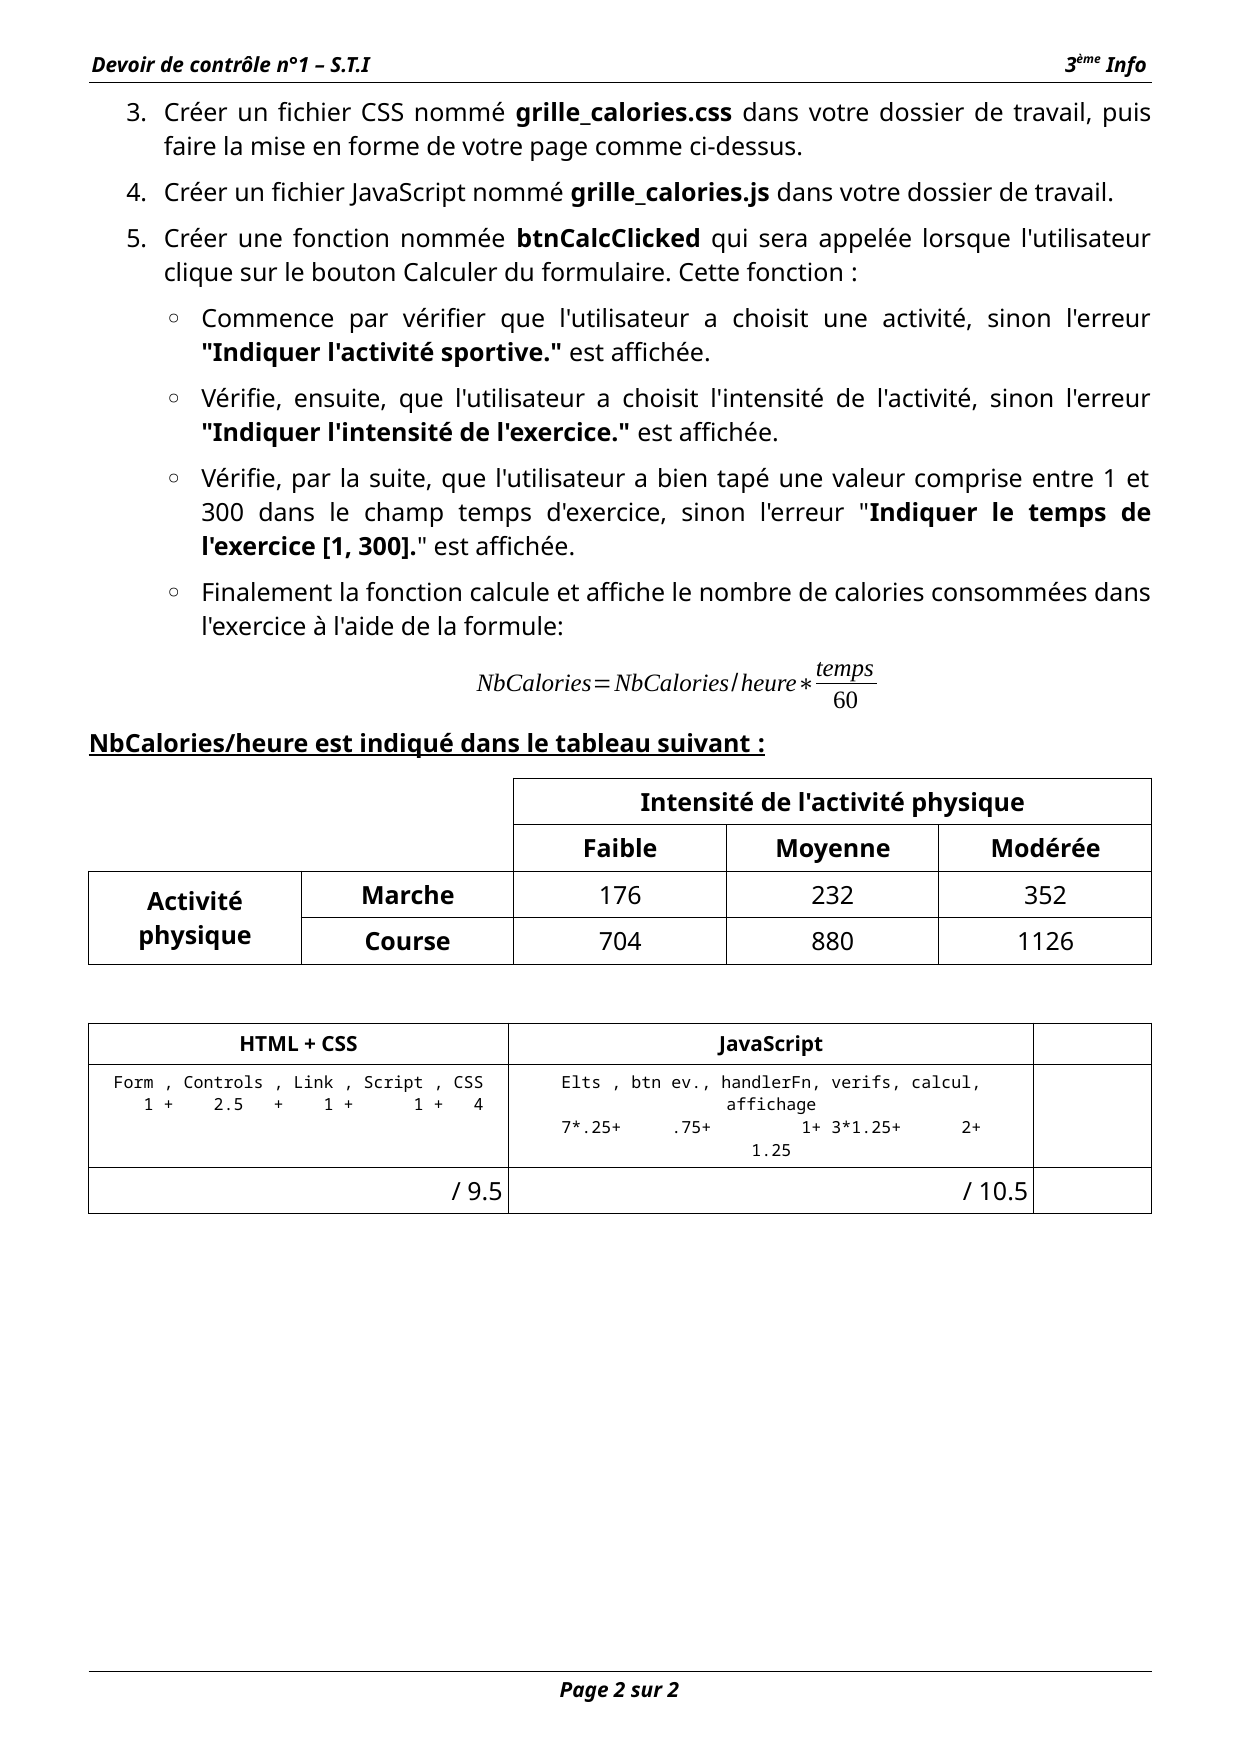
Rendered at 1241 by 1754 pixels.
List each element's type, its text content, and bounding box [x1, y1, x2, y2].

table_cell [1034, 1168, 1151, 1213]
table_cell 176 [514, 872, 726, 917]
list Finalement la fonction calcule et affiche le nombre de calories consommées dans l'exercice à l'aide de la formule: [163, 575, 1152, 643]
table_header Intensité de l'activité physique [514, 779, 1151, 824]
table_cell Course [302, 918, 513, 964]
table_cell Elts , btn ev., handlerFn, verifs, calcul, affichage 7*.25+ .75+ 1+ 3*1.25+ 2+ 1.25 [509, 1065, 1033, 1167]
list Créer un fichier CSS nommé grille_calories.css dans votre dossier de travail, puis faire la mise en forme de votre page comme ci-dessus. [126, 95, 1152, 163]
text NbCalories/heure est indiqué dans le tableau suivant : [88, 726, 1152, 760]
list Vérifie, par la suite, que l'utilisateur a bien tapé une valeur comprise entre 1 et 300 dans le champ temps d'exercice, sinon l'erreur "Indiquer le temps de l'exercice [1, 300]." est affichée. [163, 461, 1152, 563]
table_cell Faible [514, 825, 726, 871]
table_header [89, 778, 301, 824]
table_cell Activité physique [89, 872, 301, 964]
table_cell / 10.5 [509, 1168, 1033, 1213]
table_cell 1126 [939, 918, 1151, 964]
table_cell Marche [302, 872, 513, 917]
table_cell [1034, 1065, 1151, 1167]
table_header JavaScript [509, 1024, 1033, 1063]
list Créer un fichier JavaScript nommé grille_calories.js dans votre dossier de travail. [126, 175, 1152, 209]
table_cell 232 [727, 872, 938, 917]
list Vérifie, ensuite, que l'utilisateur a choisit l'intensité de l'activité, sinon l'erreur "Indiquer l'intensité de l'exercice." est affichée. [163, 381, 1152, 449]
list Créer une fonction nommée btnCalcClicked qui sera appelée lorsque l'utilisateur clique sur le bouton Calculer du formulaire. Cette fonction : [126, 221, 1152, 289]
table_header [301, 778, 513, 824]
table_header HTML + CSS [89, 1024, 508, 1063]
table_cell / 9.5 [89, 1168, 508, 1213]
table_cell 704 [514, 918, 726, 964]
table_header [1034, 1024, 1151, 1063]
table_cell [301, 824, 513, 871]
table_cell Form , Controls , Link , Script , CSS 1 + 2.5 + 1 + 1 + 4 [89, 1065, 508, 1167]
table_cell 880 [727, 918, 938, 964]
table_cell Moyenne [727, 825, 938, 871]
list Commence par vérifier que l'utilisateur a choisit une activité, sinon l'erreur "Indiquer l'activité sportive." est affichée. [163, 301, 1152, 369]
table_cell 352 [939, 872, 1151, 917]
table_cell Modérée [939, 825, 1151, 871]
table_cell [89, 824, 301, 871]
